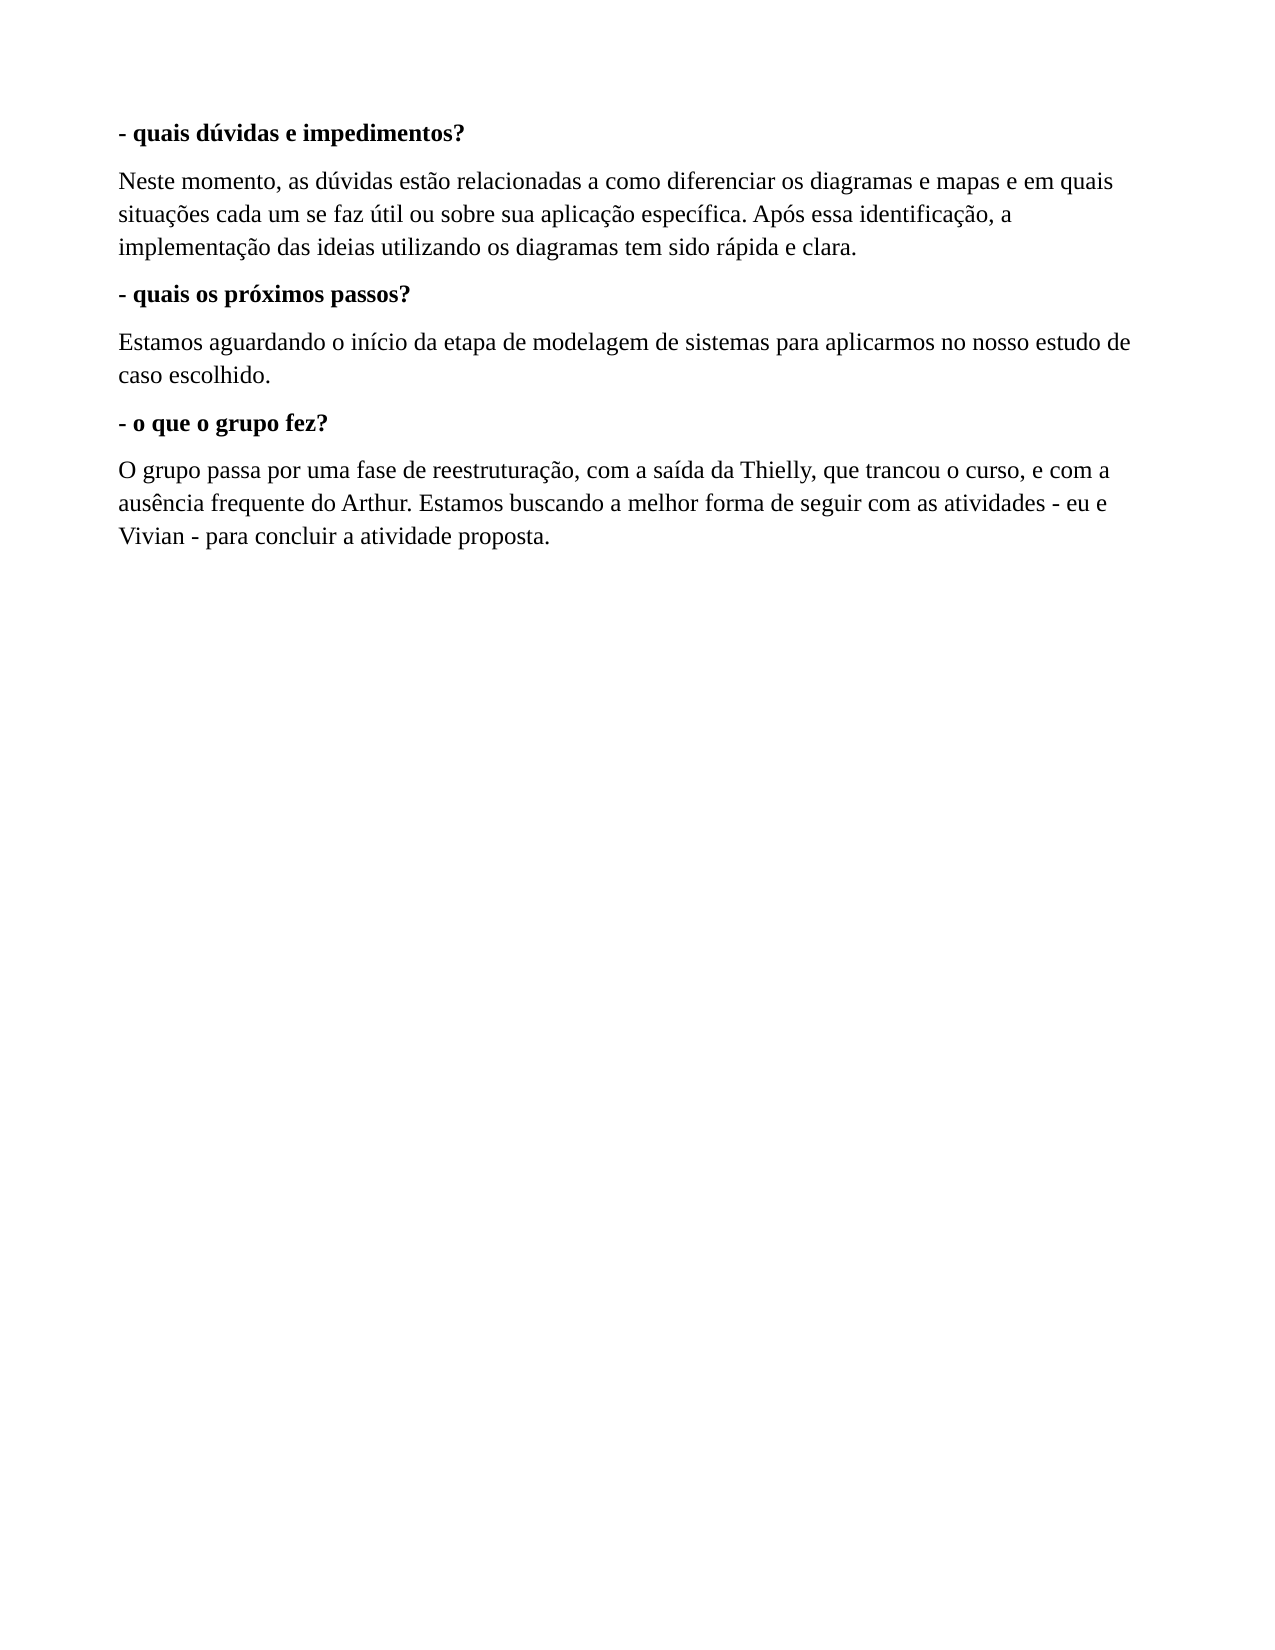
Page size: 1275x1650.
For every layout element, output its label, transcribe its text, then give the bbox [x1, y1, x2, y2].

text - quais os próximos passos? [118, 279, 1157, 308]
text Estamos aguardando o início da etapa de modelagem de sistemas para aplicarmos no nosso estudo de caso escolhido. [118, 327, 1157, 389]
text O grupo passa por uma fase de reestruturação, com a saída da Thielly, que trancou o curso, e com a ausência frequente do Arthur. Estamos buscando a melhor forma de seguir com as atividades - eu e Vivian - para concluir a atividade proposta. [118, 455, 1157, 550]
text - quais dúvidas e impedimentos? [118, 118, 1157, 147]
text Neste momento, as dúvidas estão relacionadas a como diferenciar os diagramas e mapas e em quais situações cada um se faz útil ou sobre sua aplicação específica. Após essa identificação, a implementação das ideias utilizando os diagramas tem sido rápida e clara. [118, 166, 1157, 261]
text - o que o grupo fez? [118, 408, 1157, 436]
